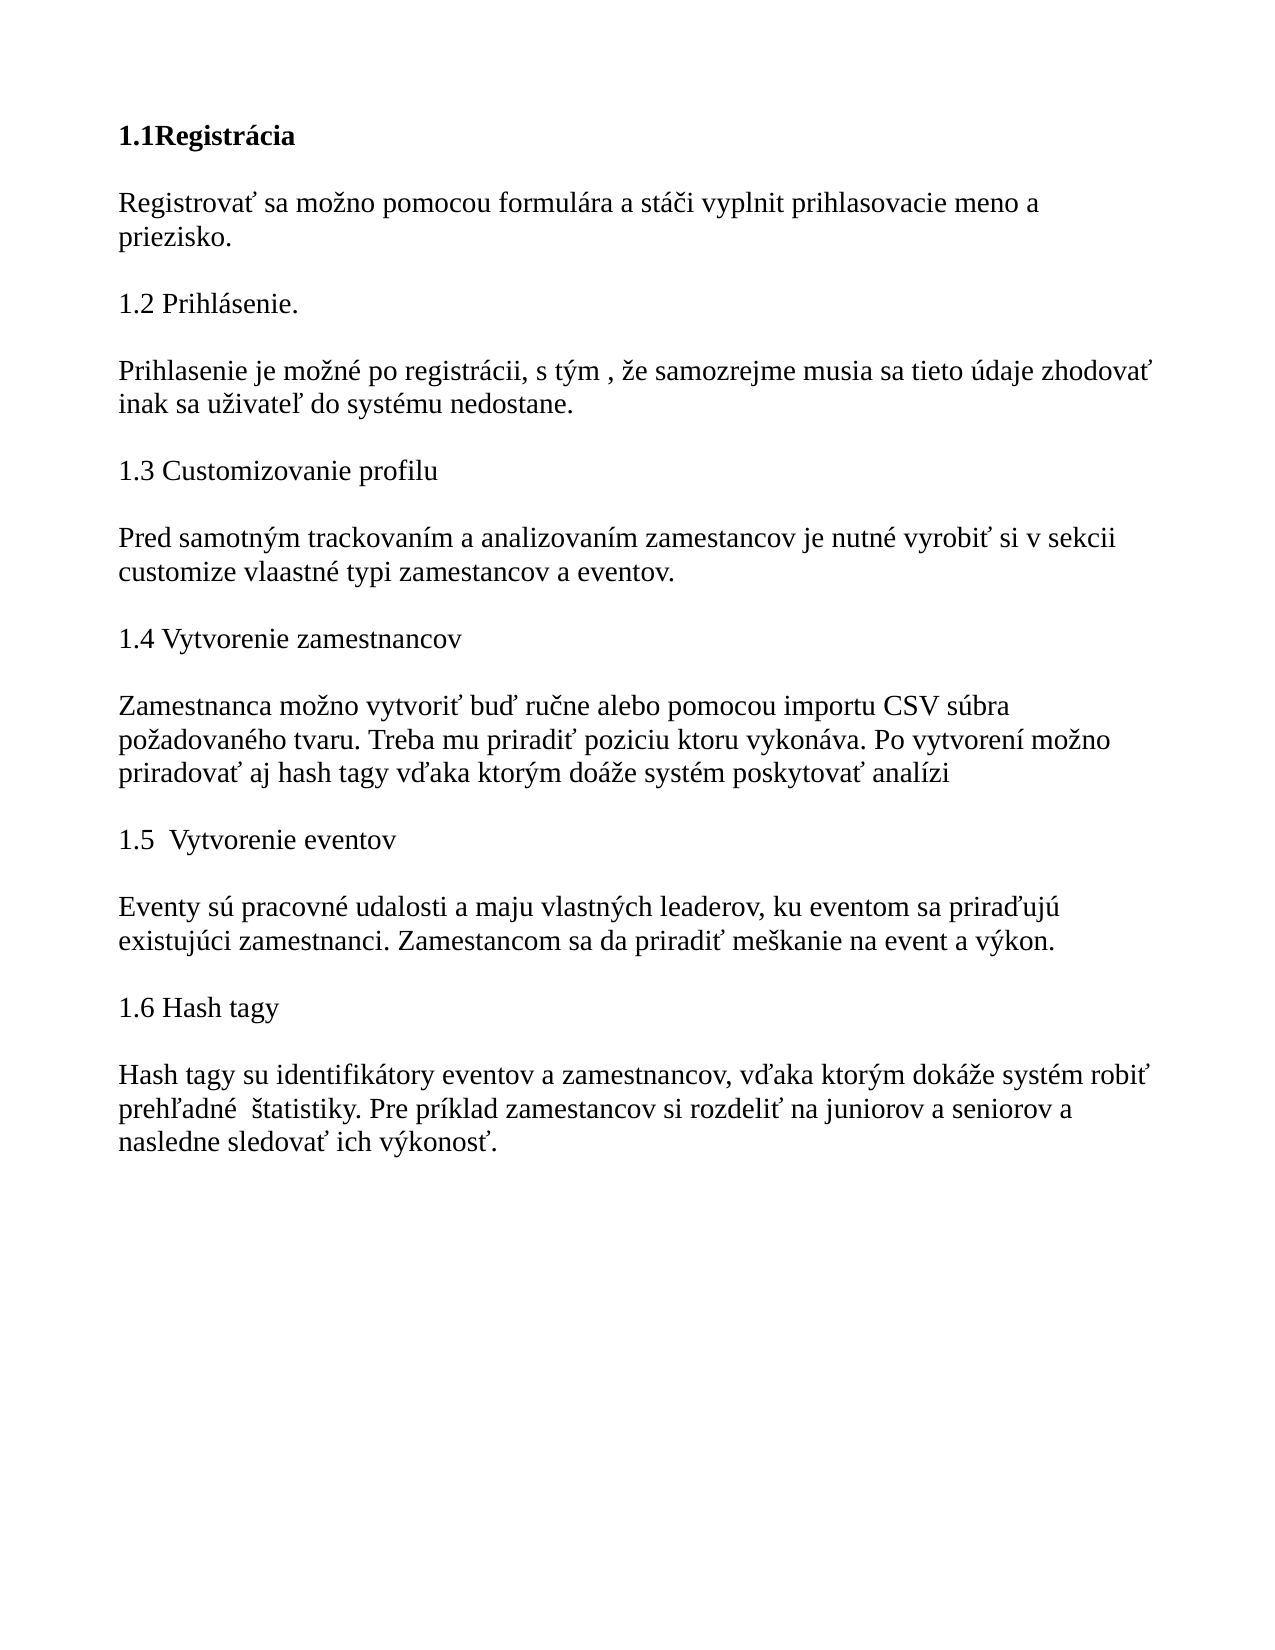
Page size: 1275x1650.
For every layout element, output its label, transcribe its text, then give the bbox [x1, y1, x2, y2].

text Registrovať sa možno pomocou formulára a stáči vyplnit prihlasovacie meno a priezisko. [118, 185, 1157, 252]
text 1.1Registrácia [118, 118, 1157, 152]
text Zamestnanca možno vytvoriť buď ručne alebo pomocou importu CSV súbra požadovaného tvaru. Treba mu priradiť poziciu ktoru vykonáva. Po vytvorení možno priradovať aj hash tagy vďaka ktorým doáže systém poskytovať analízi [118, 688, 1157, 789]
text 1.6 Hash tagy [118, 990, 1157, 1024]
text Prihlasenie je možné po registrácii, s tým , že samozrejme musia sa tieto údaje zhodovať inak sa uživateľ do systému nedostane. [118, 353, 1157, 420]
text Pred samotným trackovaním a analizovaním zamestancov je nutné vyrobiť si v sekcii customize vlaastné typi zamestancov a eventov. [118, 521, 1157, 588]
text Eventy sú pracovné udalosti a maju vlastných leaderov, ku eventom sa priraďujú existujúci zamestnanci. Zamestancom sa da priradiť meškanie na event a výkon. [118, 889, 1157, 957]
text 1.5 Vytvorenie eventov [118, 822, 1157, 856]
text Hash tagy su identifikátory eventov a zamestnancov, vďaka ktorým dokáže systém robiť prehľadné štatistiky. Pre príklad zamestancov si rozdeliť na juniorov a seniorov a nasledne sledovať ich výkonosť. [118, 1057, 1157, 1158]
text 1.3 Customizovanie profilu [118, 453, 1157, 487]
text 1.2 Prihlásenie. [118, 286, 1157, 319]
text 1.4 Vytvorenie zamestnancov [118, 621, 1157, 655]
